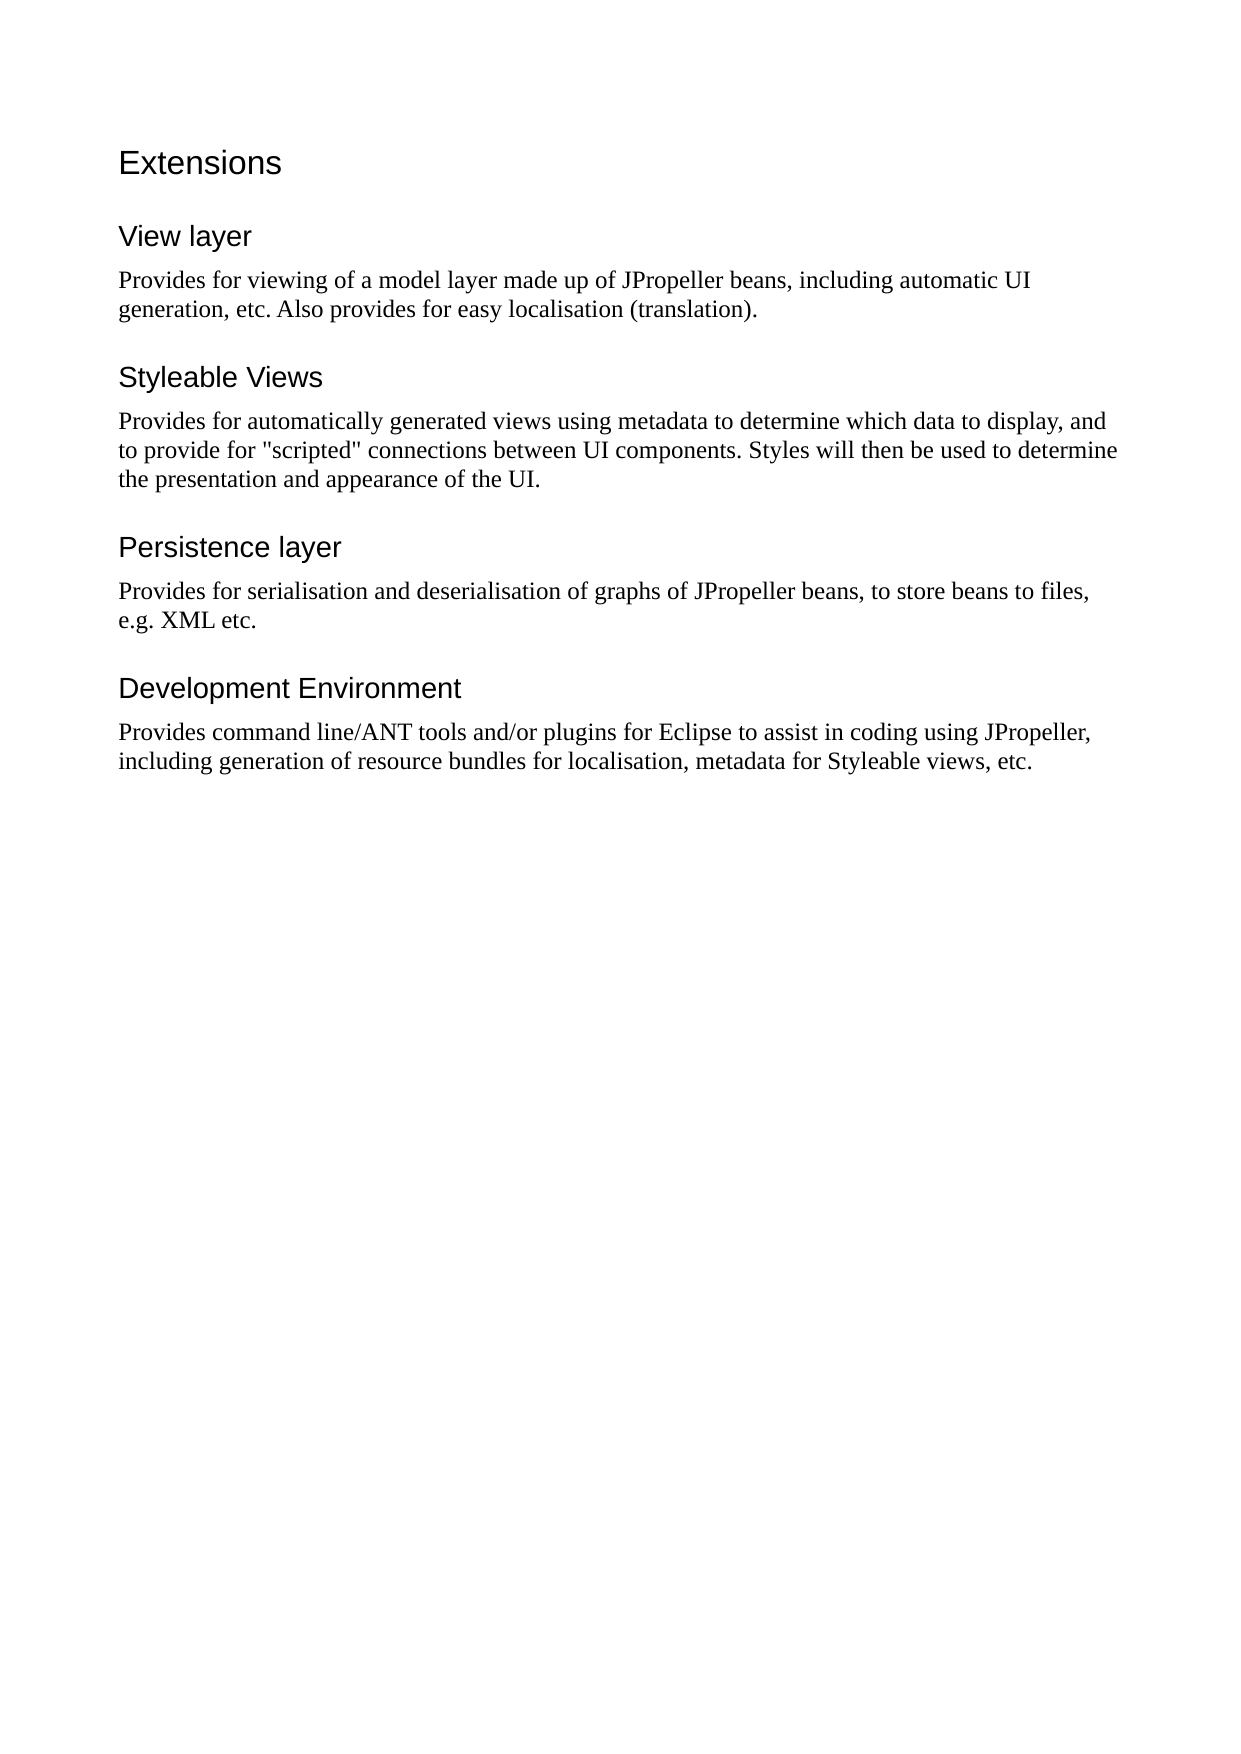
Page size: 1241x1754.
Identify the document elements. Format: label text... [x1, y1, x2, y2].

subtitle View layer [118, 219, 1122, 253]
text Provides for viewing of a model layer made up of JPropeller beans, including automatic UI generation, etc. Also provides for easy localisation (translation). [118, 265, 1122, 323]
text Provides command line/ANT tools and/or plugins for Eclipse to assist in coding using JPropeller, including generation of resource bundles for localisation, metadata for Styleable views, etc. [118, 717, 1122, 775]
subtitle Persistence layer [118, 530, 1122, 564]
subtitle Styleable Views [118, 360, 1122, 394]
text Provides for automatically generated views using metadata to determine which data to display, and to provide for "scripted" connections between UI components. Styles will then be used to determine the presentation and appearance of the UI. [118, 406, 1122, 493]
subtitle Extensions [118, 143, 1122, 182]
subtitle Development Environment [118, 671, 1122, 705]
text Provides for serialisation and deserialisation of graphs of JPropeller beans, to store beans to files, e.g. XML etc. [118, 576, 1122, 634]
